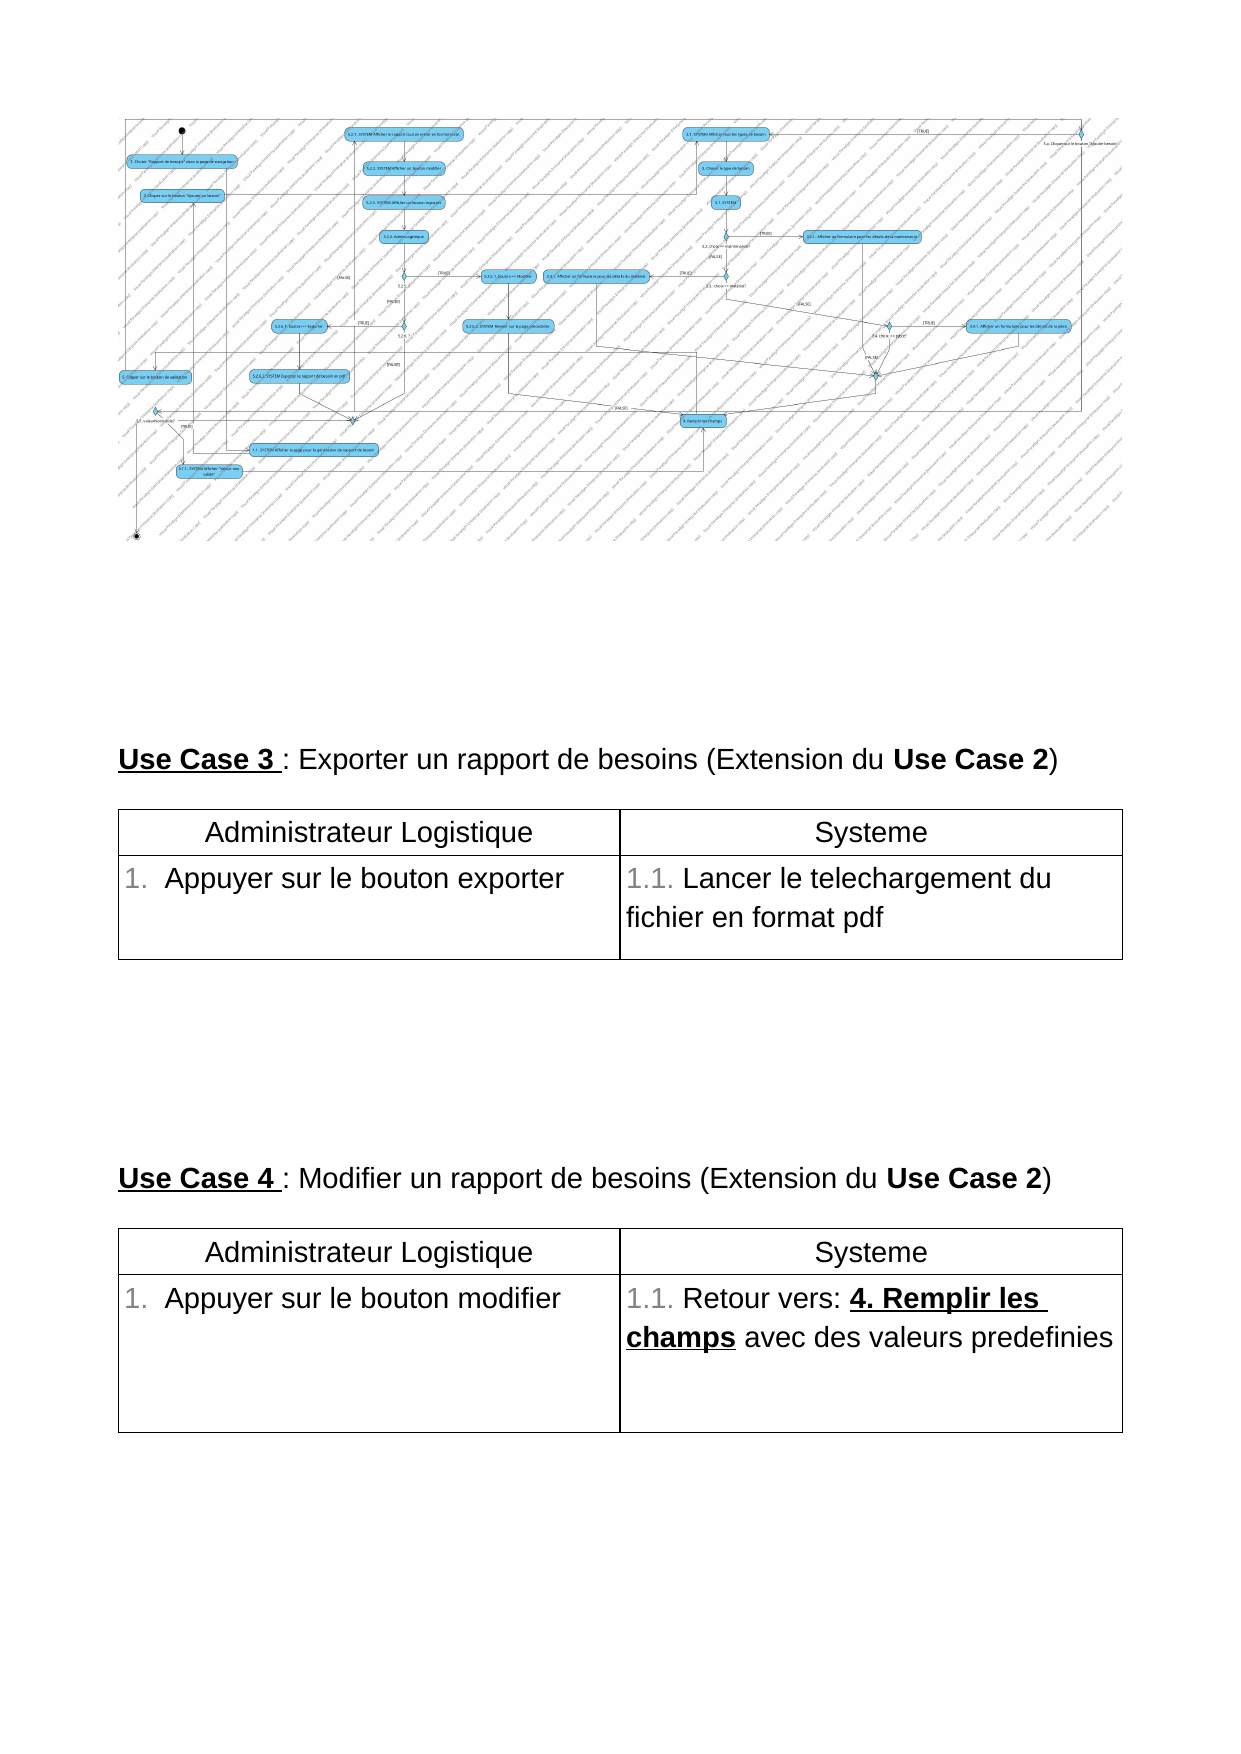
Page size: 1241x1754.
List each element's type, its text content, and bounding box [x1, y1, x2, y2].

table_header Administrateur Logistique [119, 1229, 619, 1274]
picture [118, 118, 1123, 541]
text Use Case 4 : Modifier un rapport de besoins (Extension du Use Case 2) [118, 1161, 1122, 1195]
table_cell 1. Appuyer sur le bouton exporter [119, 856, 619, 959]
table_cell 1.1. Lancer le telechargement du fichier en format pdf [621, 856, 1122, 959]
table_header Systeme [621, 1229, 1122, 1274]
table_header Systeme [621, 810, 1122, 855]
table_header Administrateur Logistique [119, 810, 619, 855]
text Use Case 3 : Exporter un rapport de besoins (Extension du Use Case 2) [118, 742, 1122, 775]
table_cell 1. Appuyer sur le bouton modifier [119, 1275, 619, 1432]
table_cell 1.1. Retour vers: 4. Remplir les champs avec des valeurs predefinies [621, 1275, 1122, 1432]
